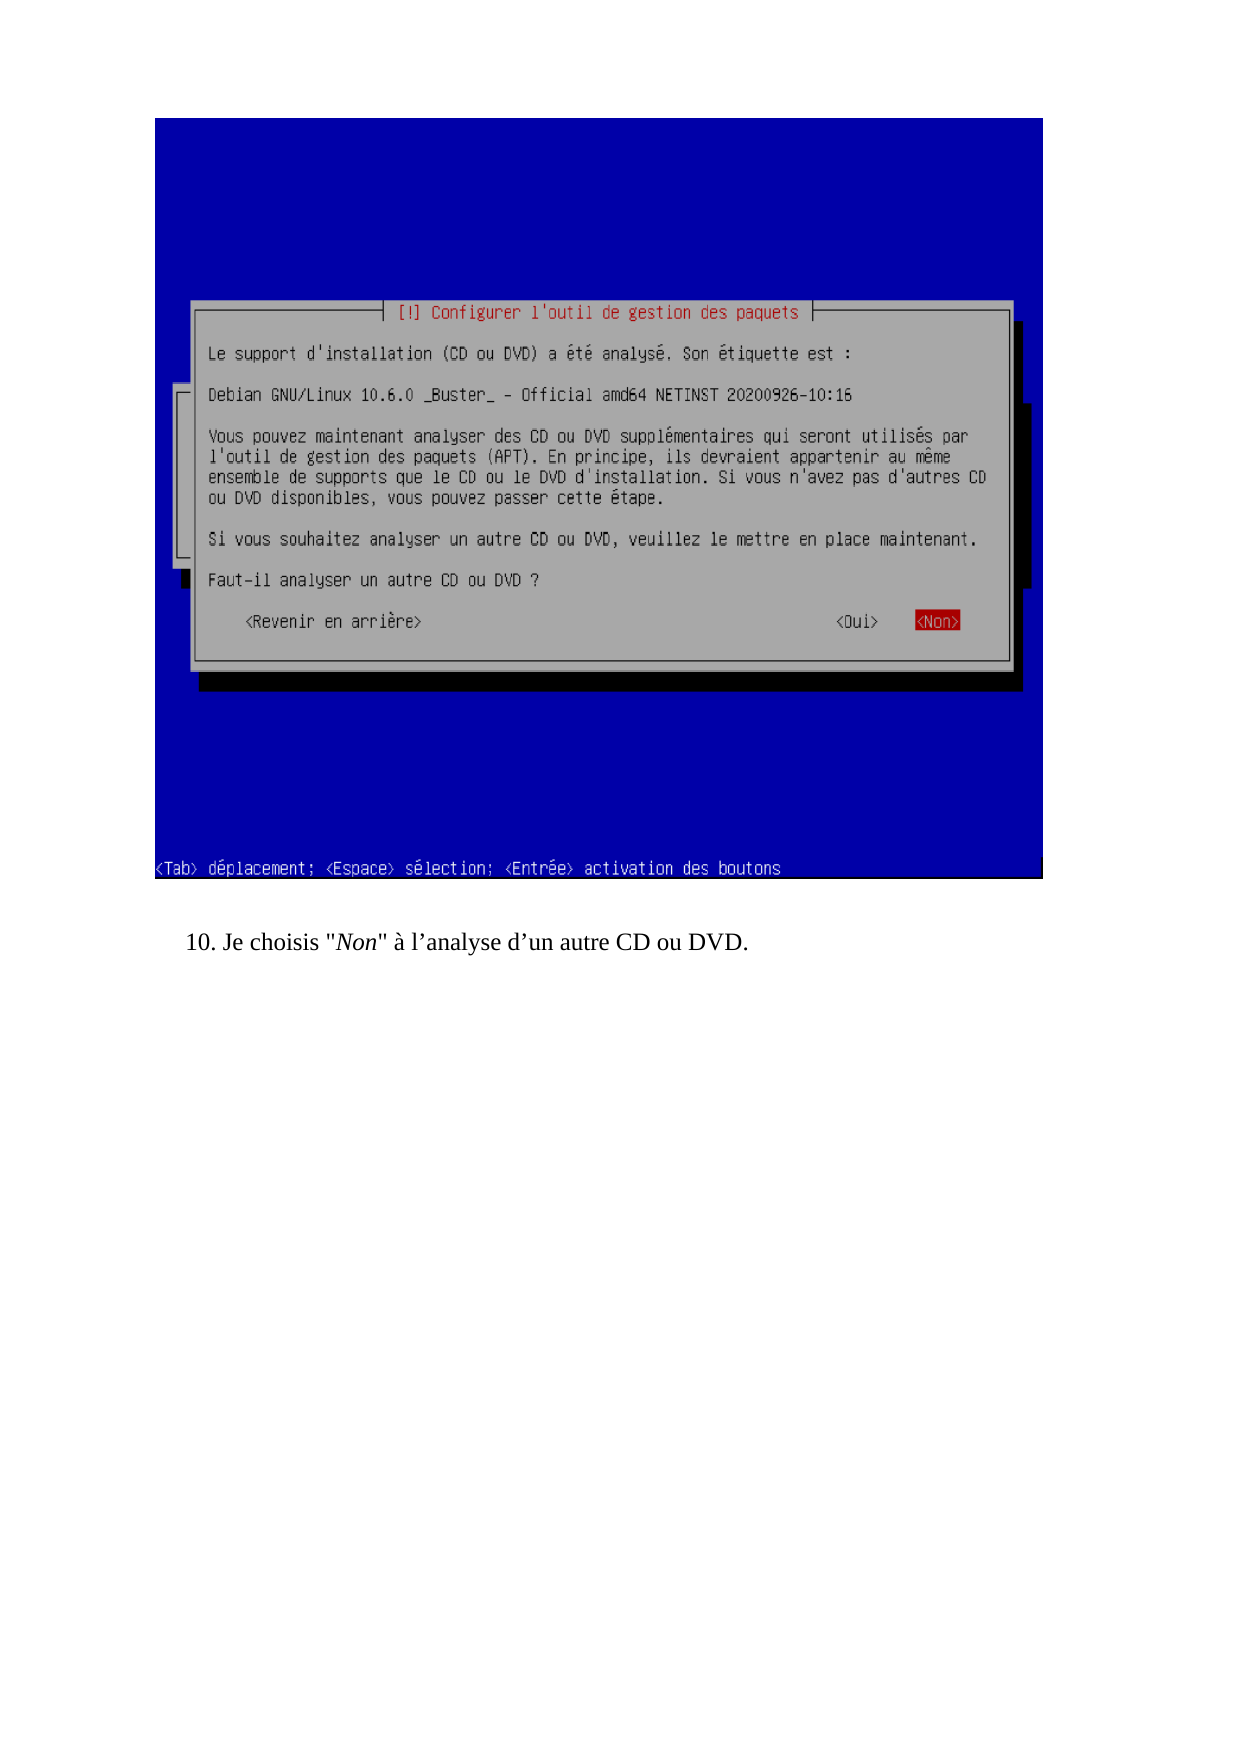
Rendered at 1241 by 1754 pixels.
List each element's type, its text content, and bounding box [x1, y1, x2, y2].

list Je choisis "Non" à l’analyse d’un autre CD ou DVD. [185, 927, 1122, 956]
picture [155, 118, 1043, 879]
